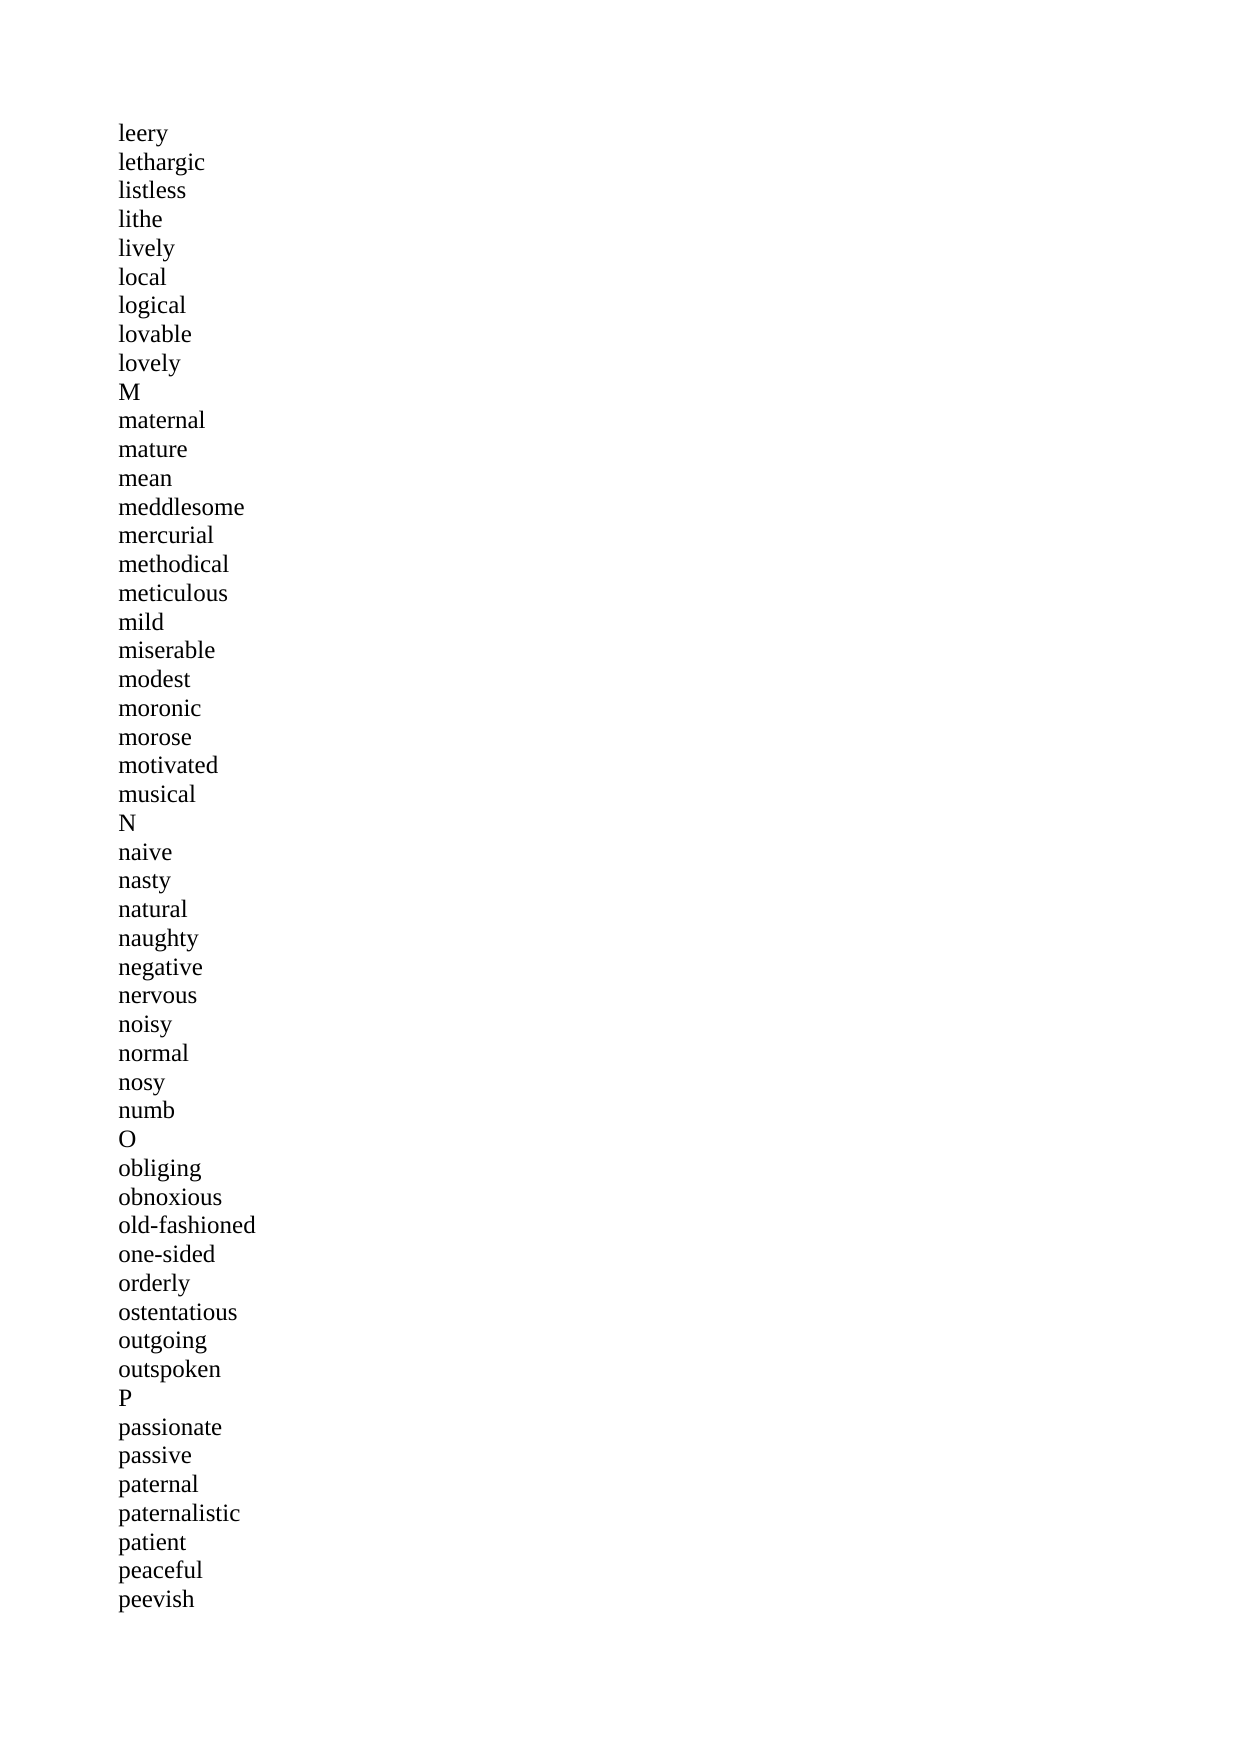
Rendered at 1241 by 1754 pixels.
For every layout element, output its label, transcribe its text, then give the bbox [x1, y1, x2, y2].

text naughty [118, 923, 1122, 952]
text lovable [118, 319, 1122, 348]
text meddlesome [118, 492, 1122, 521]
text mean [118, 463, 1122, 492]
text logical [118, 291, 1122, 319]
text paternal [118, 1469, 1122, 1498]
text modest [118, 664, 1122, 693]
text P [118, 1383, 1122, 1412]
text lovely [118, 348, 1122, 377]
text maternal [118, 406, 1122, 434]
text passive [118, 1441, 1122, 1469]
text lithe [118, 204, 1122, 233]
text negative [118, 952, 1122, 981]
text local [118, 262, 1122, 291]
text one-sided [118, 1239, 1122, 1268]
text listless [118, 176, 1122, 204]
text mild [118, 607, 1122, 636]
text orderly [118, 1268, 1122, 1297]
text lively [118, 233, 1122, 262]
text old-fashioned [118, 1211, 1122, 1239]
text outgoing [118, 1326, 1122, 1354]
text normal [118, 1038, 1122, 1067]
text natural [118, 894, 1122, 923]
text mercurial [118, 521, 1122, 549]
text noisy [118, 1009, 1122, 1038]
text nervous [118, 981, 1122, 1009]
text outspoken [118, 1354, 1122, 1383]
text methodical [118, 549, 1122, 578]
text naive [118, 837, 1122, 866]
text nosy [118, 1067, 1122, 1096]
text mature [118, 434, 1122, 463]
text obnoxious [118, 1182, 1122, 1211]
text lethargic [118, 147, 1122, 176]
text meticulous [118, 578, 1122, 607]
text moronic [118, 693, 1122, 722]
text motivated [118, 751, 1122, 779]
text peevish [118, 1584, 1122, 1613]
text nasty [118, 866, 1122, 894]
text passionate [118, 1412, 1122, 1441]
text M [118, 377, 1122, 406]
text paternalistic [118, 1498, 1122, 1527]
text leery [118, 118, 1122, 147]
text miserable [118, 636, 1122, 664]
text ostentatious [118, 1297, 1122, 1326]
text obliging [118, 1153, 1122, 1182]
text numb [118, 1096, 1122, 1124]
text peaceful [118, 1556, 1122, 1584]
text patient [118, 1527, 1122, 1556]
text N [118, 808, 1122, 837]
text musical [118, 779, 1122, 808]
text morose [118, 722, 1122, 751]
text O [118, 1124, 1122, 1153]
